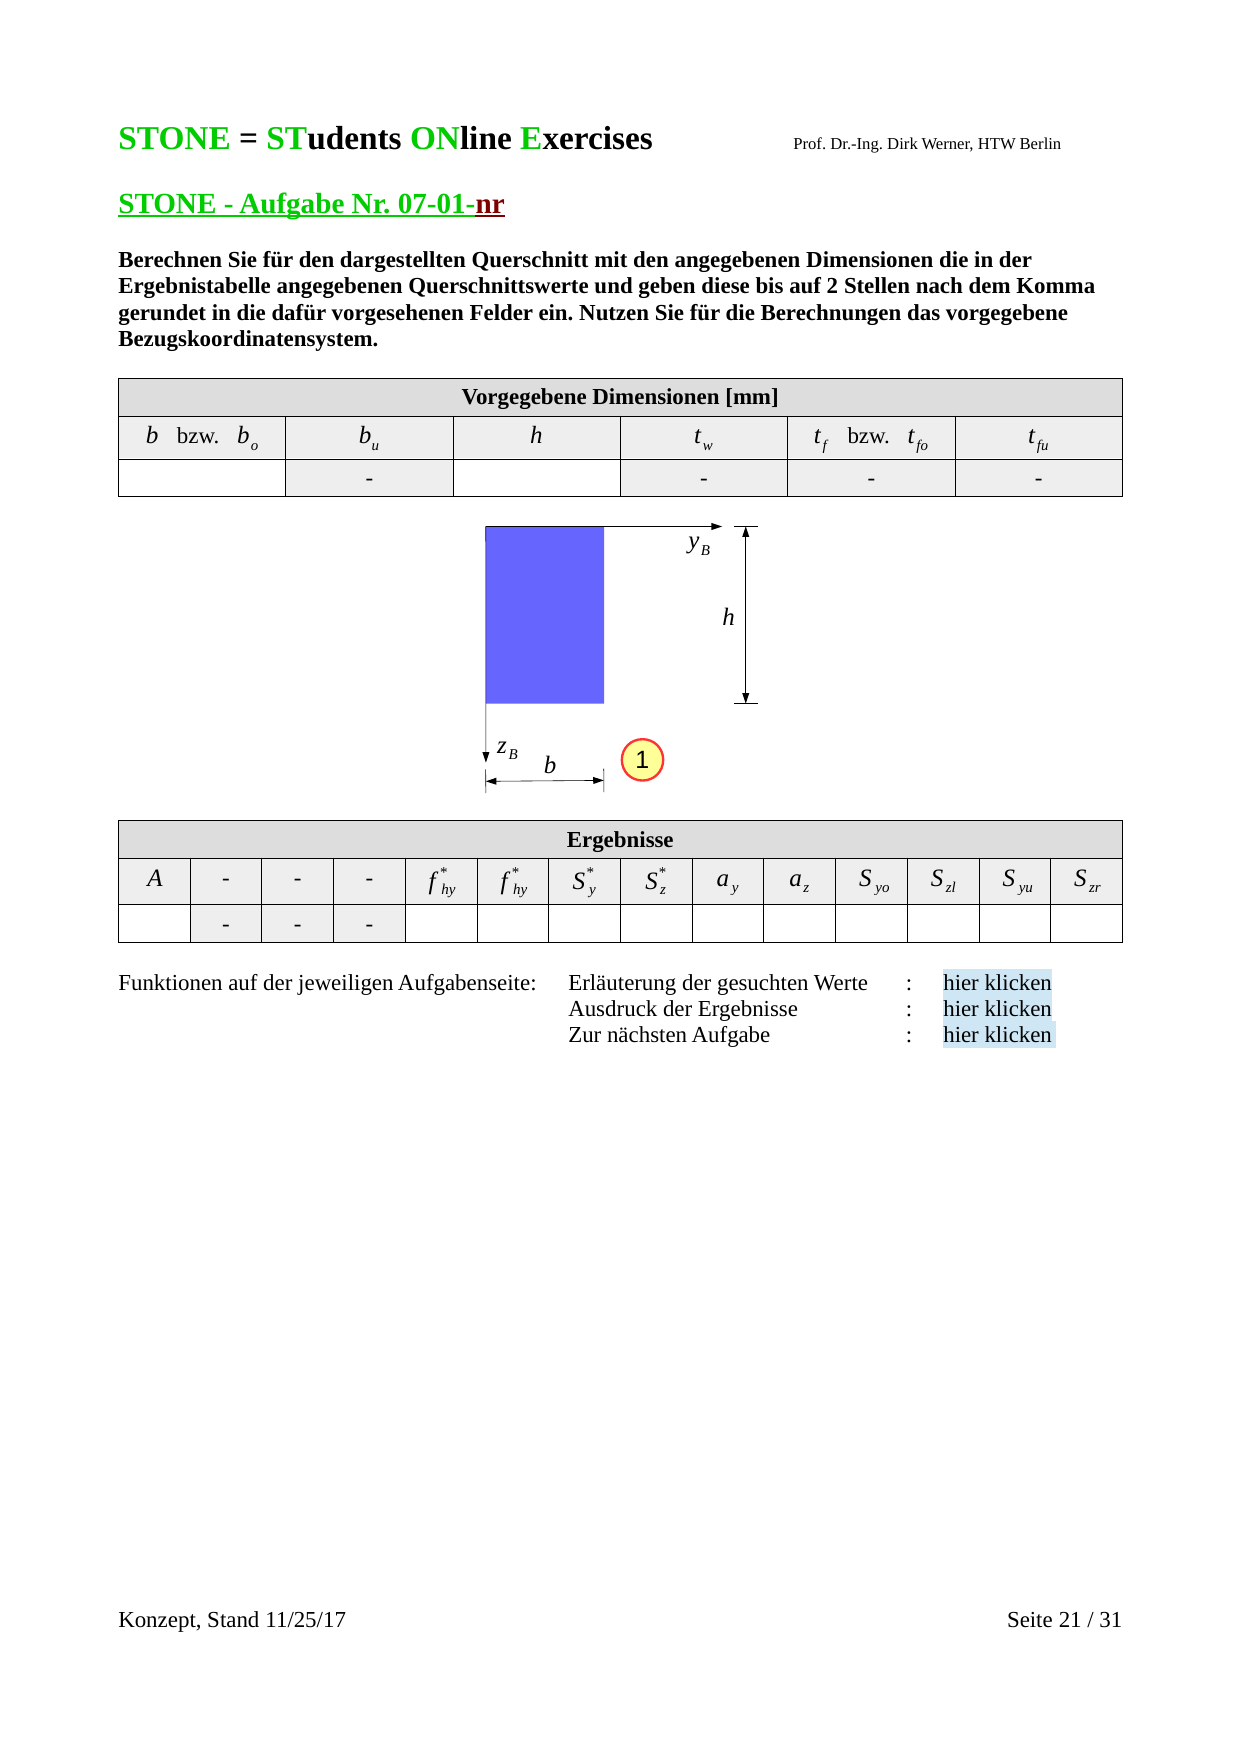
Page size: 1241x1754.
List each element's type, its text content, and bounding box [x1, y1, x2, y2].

table_cell [836, 905, 907, 942]
table_cell - [621, 460, 787, 496]
table_cell [478, 859, 548, 904]
table_cell - [788, 460, 955, 496]
table_cell [980, 905, 1050, 942]
table_cell [836, 859, 907, 904]
table_cell [549, 905, 620, 942]
table_cell [621, 905, 692, 942]
table_cell - [286, 460, 453, 496]
table_cell [693, 905, 763, 942]
table_cell [621, 417, 787, 458]
text Berechnen Sie für den dargestellten Querschnitt mit den angegebenen Dimensionen die in der Ergebnistabelle angegebenen Querschnittswerte und geben diese bis auf 2 Stellen nach dem Komma gerundet in die dafür vorgesehenen Felder ein. Nutzen Sie für die Berechnungen das vorgegebene Bezugskoordinatensystem. [118, 246, 1122, 351]
table_cell - [262, 905, 333, 942]
table_cell [454, 417, 620, 458]
table_cell [478, 905, 548, 942]
table_cell [1051, 859, 1122, 904]
table_cell [286, 417, 453, 458]
table_header Vorgegebene Dimensionen [mm] [119, 379, 1122, 416]
text STONE - Aufgabe Nr. 07-01-nr [118, 186, 1122, 219]
table_cell [119, 460, 285, 496]
table_header Ergebnisse [119, 821, 1122, 858]
table_cell [980, 859, 1050, 904]
table_cell [764, 859, 835, 904]
text Zur nächsten Aufgabe : hier klicken [118, 1021, 1122, 1048]
table_cell - [191, 905, 261, 942]
table_cell [908, 859, 979, 904]
table_cell - [956, 460, 1122, 496]
text Ausdruck der Ergebnisse : hier klicken [118, 995, 1122, 1021]
table_cell - [262, 859, 333, 904]
table_cell [119, 905, 190, 942]
table_cell [406, 905, 477, 942]
table_cell [406, 859, 477, 904]
text Funktionen auf der jeweiligen Aufgabenseite: Erläuterung der gesuchten Werte : hier klicken [118, 969, 1122, 995]
table_cell [764, 905, 835, 942]
table_cell - [334, 905, 405, 942]
table_cell - [334, 859, 405, 904]
table_cell [549, 859, 620, 904]
table_cell [956, 417, 1122, 458]
table_cell - [191, 859, 261, 904]
table_cell bzw. [788, 417, 955, 458]
table_cell [119, 859, 190, 904]
table_cell [693, 859, 763, 904]
table_cell [908, 905, 979, 942]
table_cell [621, 859, 692, 904]
table_cell [454, 460, 620, 496]
table_cell [1051, 905, 1122, 942]
table_cell bzw. [119, 417, 285, 458]
